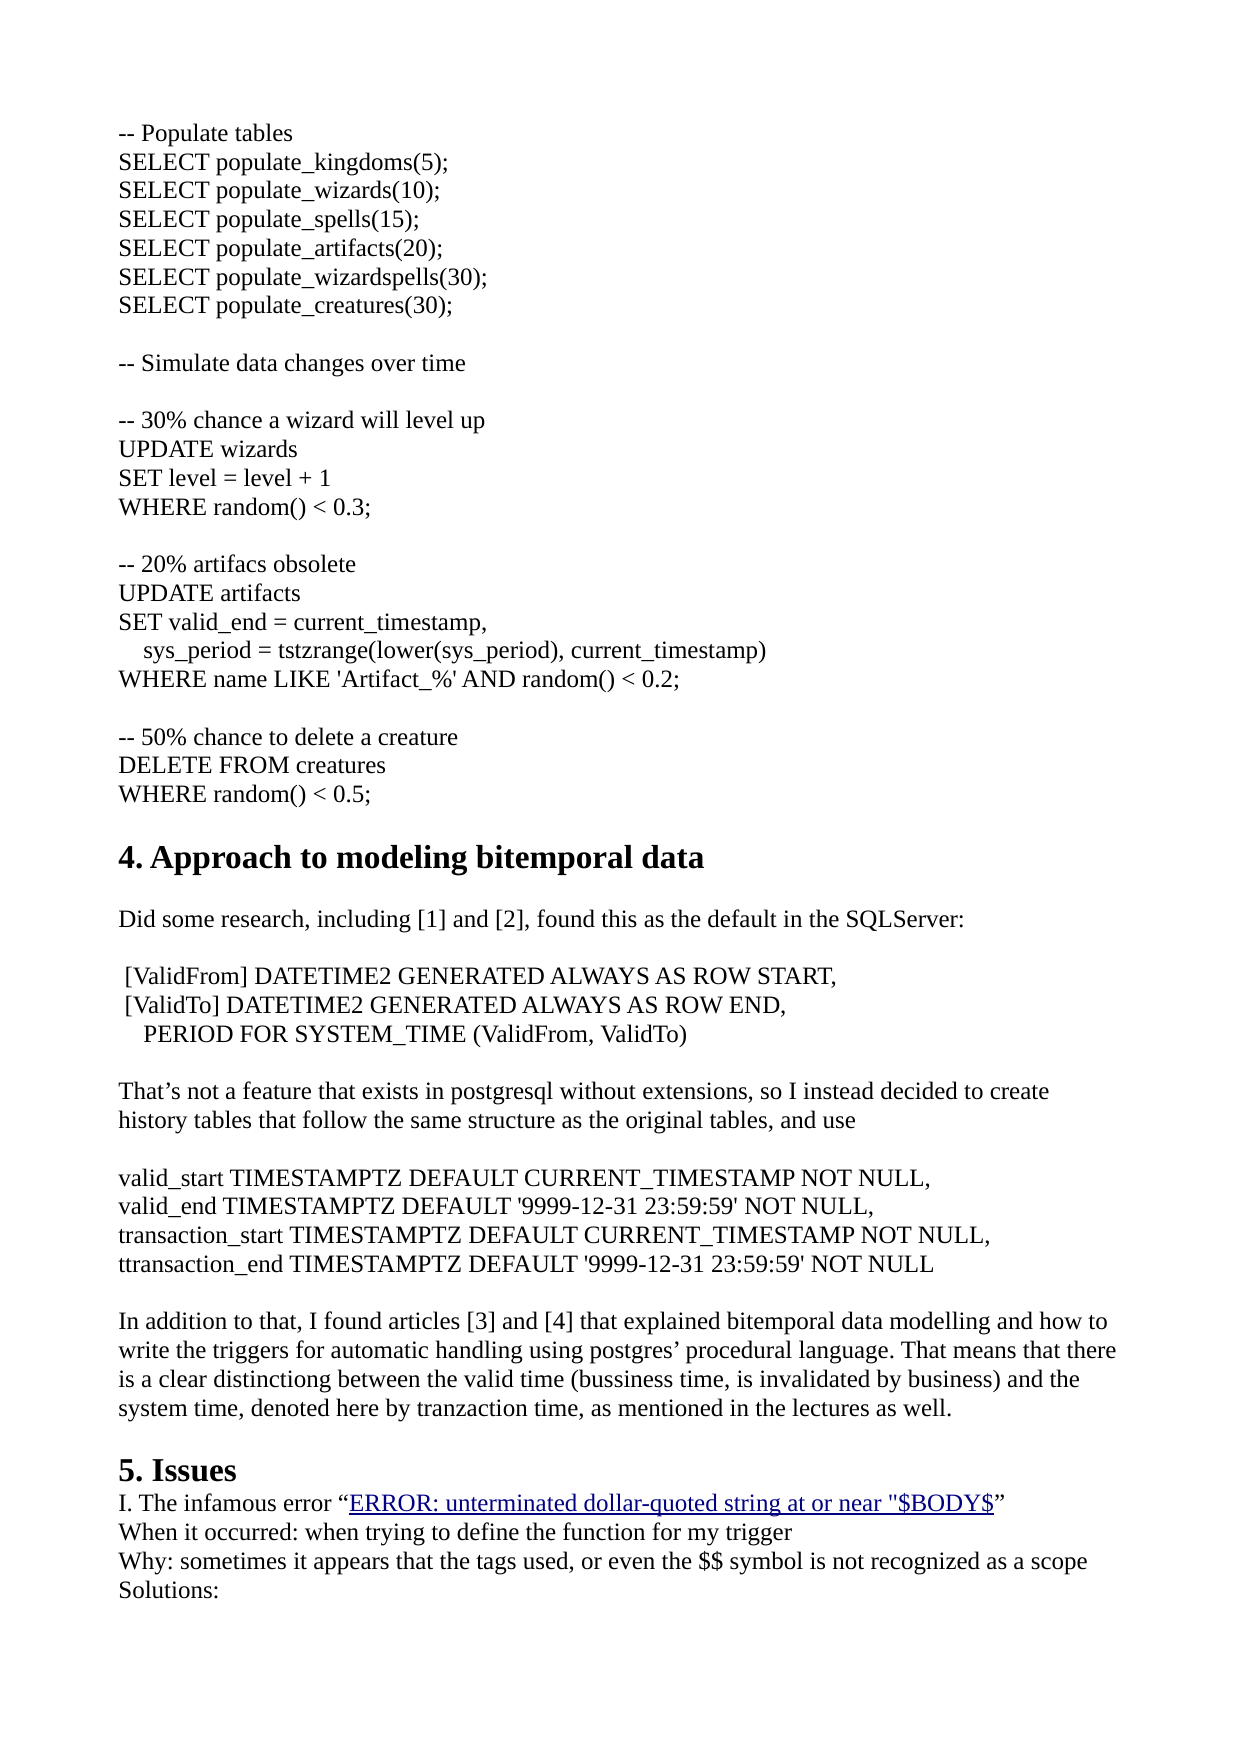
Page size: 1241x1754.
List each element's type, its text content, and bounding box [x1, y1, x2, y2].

text In addition to that, I found articles [3] and [4] that explained bitemporal data modelling and how to write the triggers for automatic handling using postgres’ procedural language. That means that there is a clear distinctiong between the valid time (bussiness time, is invalidated by business) and the system time, denoted here by tranzaction time, as mentioned in the lectures as well. [118, 1306, 1122, 1421]
text WHERE random() < 0.3; [118, 492, 1122, 521]
text 4. Approach to modeling bitemporal data [118, 837, 1122, 875]
text transaction_start TIMESTAMPTZ DEFAULT CURRENT_TIMESTAMP NOT NULL, [118, 1220, 1122, 1249]
text -- 50% chance to delete a creature [118, 722, 1122, 751]
text SELECT populate_kingdoms(5); [118, 147, 1122, 176]
text [ValidFrom] DATETIME2 GENERATED ALWAYS AS ROW START, [118, 961, 1122, 990]
text -- Simulate data changes over time [118, 348, 1122, 377]
text WHERE name LIKE 'Artifact_%' AND random() < 0.2; [118, 664, 1122, 693]
text sys_period = tstzrange(lower(sys_period), current_timestamp) [118, 636, 1122, 664]
text valid_end TIMESTAMPTZ DEFAULT '9999-12-31 23:59:59' NOT NULL, [118, 1191, 1122, 1220]
text Solutions: [118, 1575, 1122, 1603]
text Why: sometimes it appears that the tags used, or even the $$ symbol is not recognized as a scope [118, 1546, 1122, 1575]
text DELETE FROM creatures [118, 751, 1122, 779]
text SELECT populate_spells(15); [118, 204, 1122, 233]
text -- 20% artifacs obsolete [118, 549, 1122, 578]
text -- 30% chance a wizard will level up [118, 406, 1122, 434]
text UPDATE wizards [118, 434, 1122, 463]
text I. The infamous error “ERROR: unterminated dollar-quoted string at or near "$BODY$” [118, 1488, 1122, 1517]
text SET valid_end = current_timestamp, [118, 607, 1122, 636]
text WHERE random() < 0.5; [118, 779, 1122, 808]
text When it occurred: when trying to define the function for my trigger [118, 1517, 1122, 1546]
text That’s not a feature that exists in postgresql without extensions, so I instead decided to create history tables that follow the same structure as the original tables, and use [118, 1076, 1122, 1134]
text Did some research, including [1] and [2], found this as the default in the SQLServer: [118, 904, 1122, 933]
text valid_start TIMESTAMPTZ DEFAULT CURRENT_TIMESTAMP NOT NULL, [118, 1163, 1122, 1191]
text SELECT populate_creatures(30); [118, 291, 1122, 319]
text UPDATE artifacts [118, 578, 1122, 607]
text SELECT populate_wizards(10); [118, 176, 1122, 204]
text [ValidTo] DATETIME2 GENERATED ALWAYS AS ROW END, [118, 990, 1122, 1019]
text PERIOD FOR SYSTEM_TIME (ValidFrom, ValidTo) [118, 1019, 1122, 1048]
text 5. Issues [118, 1450, 1122, 1488]
text ttransaction_end TIMESTAMPTZ DEFAULT '9999-12-31 23:59:59' NOT NULL [118, 1249, 1122, 1278]
text SET level = level + 1 [118, 463, 1122, 492]
text SELECT populate_artifacts(20); [118, 233, 1122, 262]
text SELECT populate_wizardspells(30); [118, 262, 1122, 291]
text -- Populate tables [118, 118, 1122, 147]
